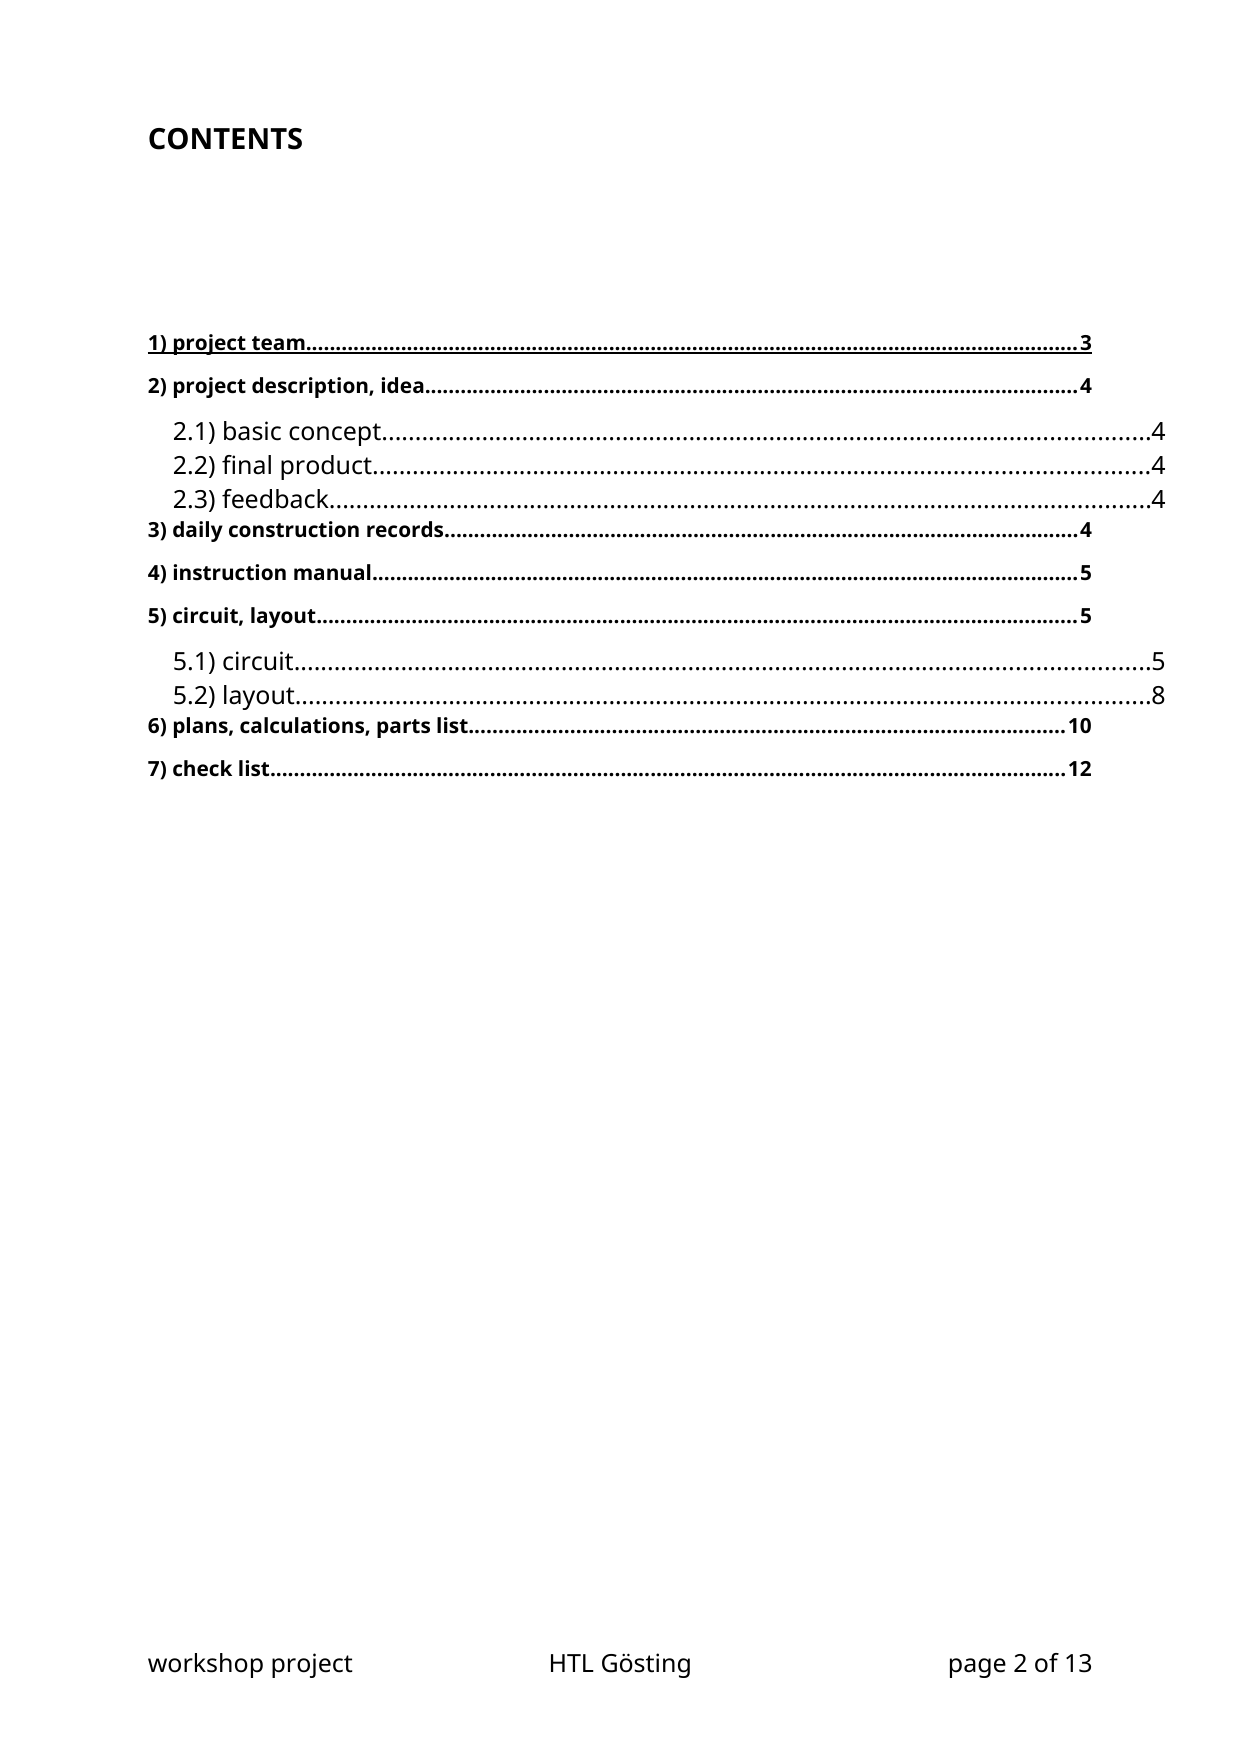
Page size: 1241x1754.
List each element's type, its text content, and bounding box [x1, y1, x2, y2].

text 2.2) final product 4 [173, 447, 1167, 482]
text 7) check list 12 [148, 754, 1167, 783]
text 3) daily construction records 4 [148, 516, 1167, 544]
text 1) project team 3 [148, 328, 1167, 357]
text 2.3) feedback 4 [173, 482, 1167, 516]
text contents [148, 118, 1240, 158]
text 2) project description, idea 4 [148, 371, 1167, 399]
text 5.1) circuit 5 [173, 643, 1167, 677]
text 5) circuit, layout 5 [148, 601, 1167, 629]
text 2.1) basic concept 4 [173, 413, 1167, 447]
text 4) instruction manual 5 [148, 558, 1167, 587]
text 6) plans, calculations, parts list 10 [148, 712, 1167, 740]
text 5.2) layout 8 [173, 677, 1167, 712]
